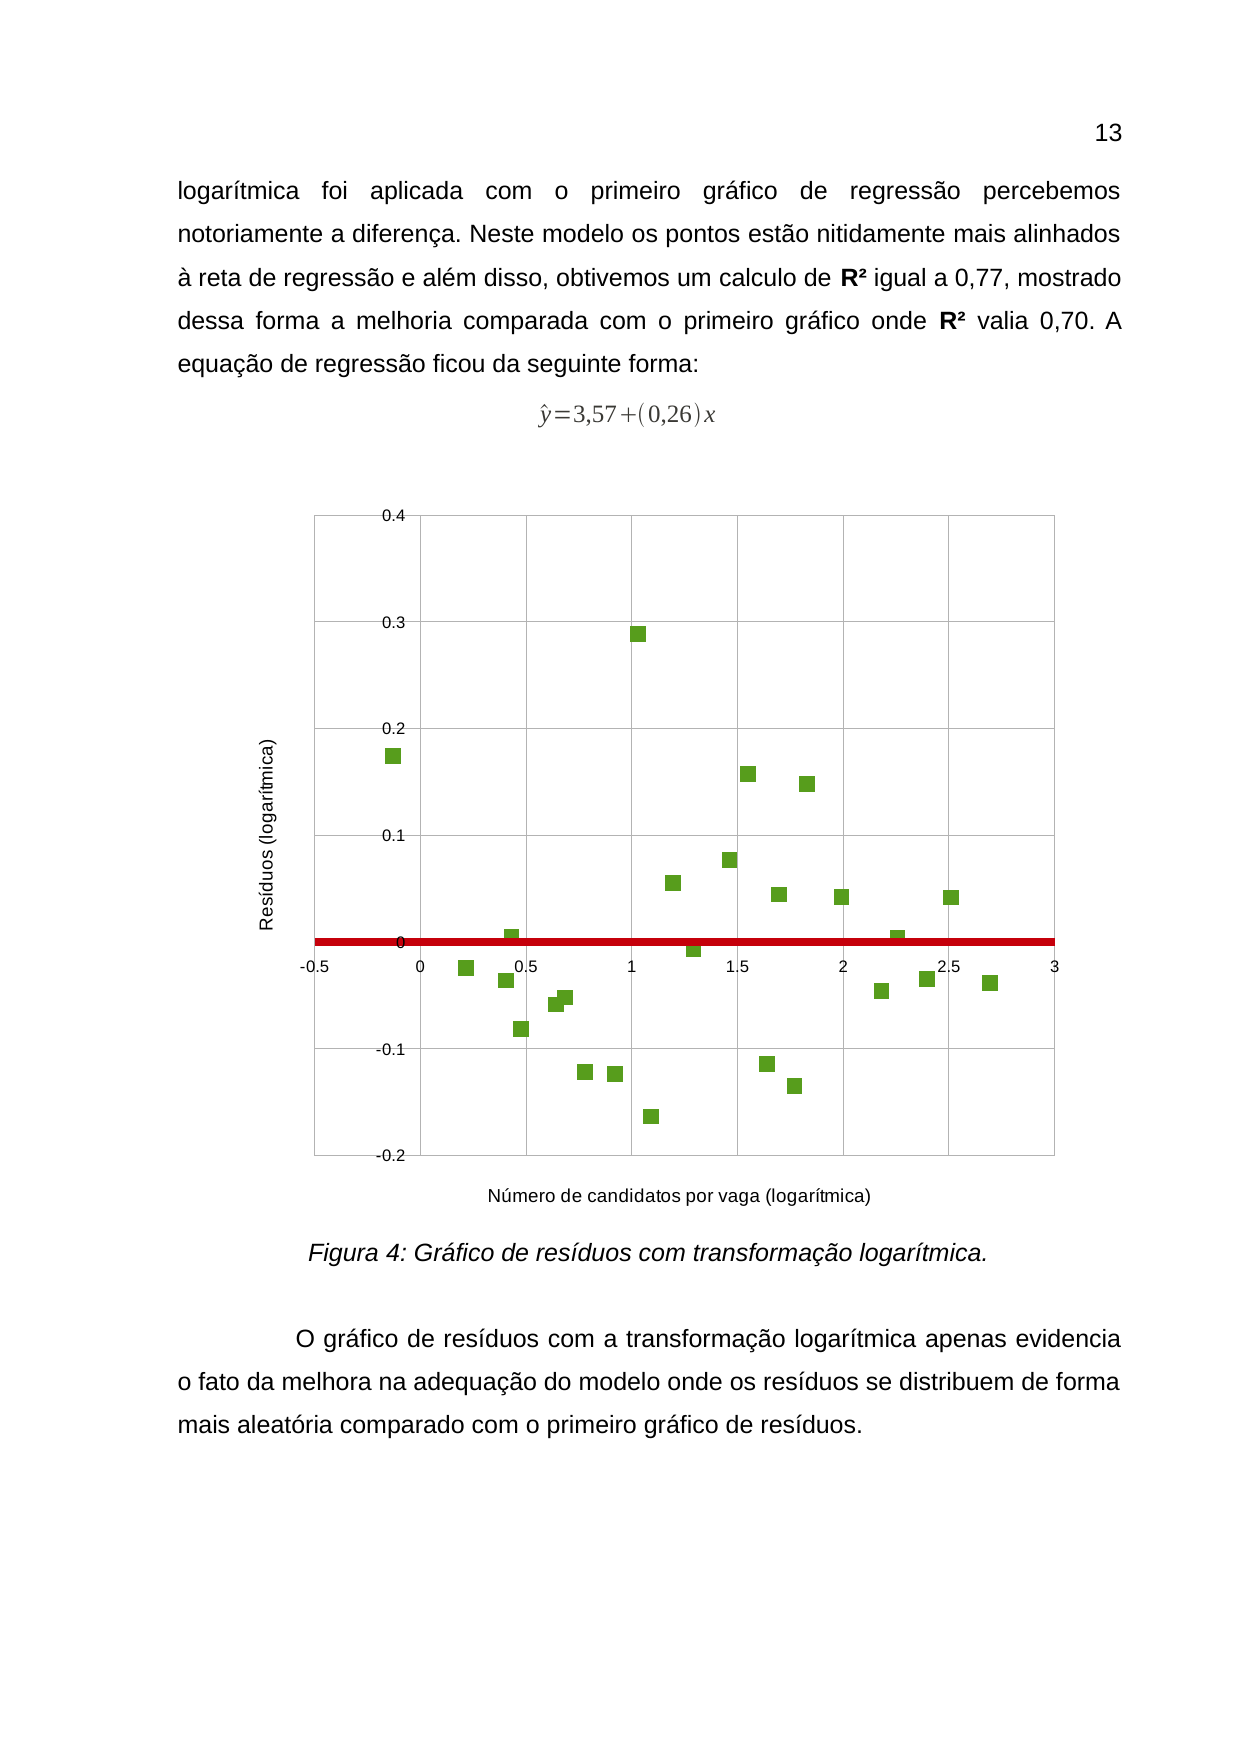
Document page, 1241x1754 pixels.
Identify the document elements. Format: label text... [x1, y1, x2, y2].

text Figura 4: Gráfico de resíduos com transformação logarítmica. [223, 1238, 1076, 1267]
text O gráfico de resíduos com a transformação logarítmica apenas evidencia o fato da melhora na adequação do modelo onde os resíduos se distribuem de forma mais aleatória comparado com o primeiro gráfico de resíduos. [177, 1324, 1122, 1439]
text logarítmica foi aplicada com o primeiro gráfico de regressão percebemos notoriamente a diferença. Neste modelo os pontos estão nitidamente mais alinhados à reta de regressão e além disso, obtivemos um calculo de R² igual a 0,77, mostrado dessa forma a melhoria comparada com o primeiro gráfico onde R² valia 0,70. A equação de regressão ficou da seguinte forma: [177, 176, 1122, 378]
